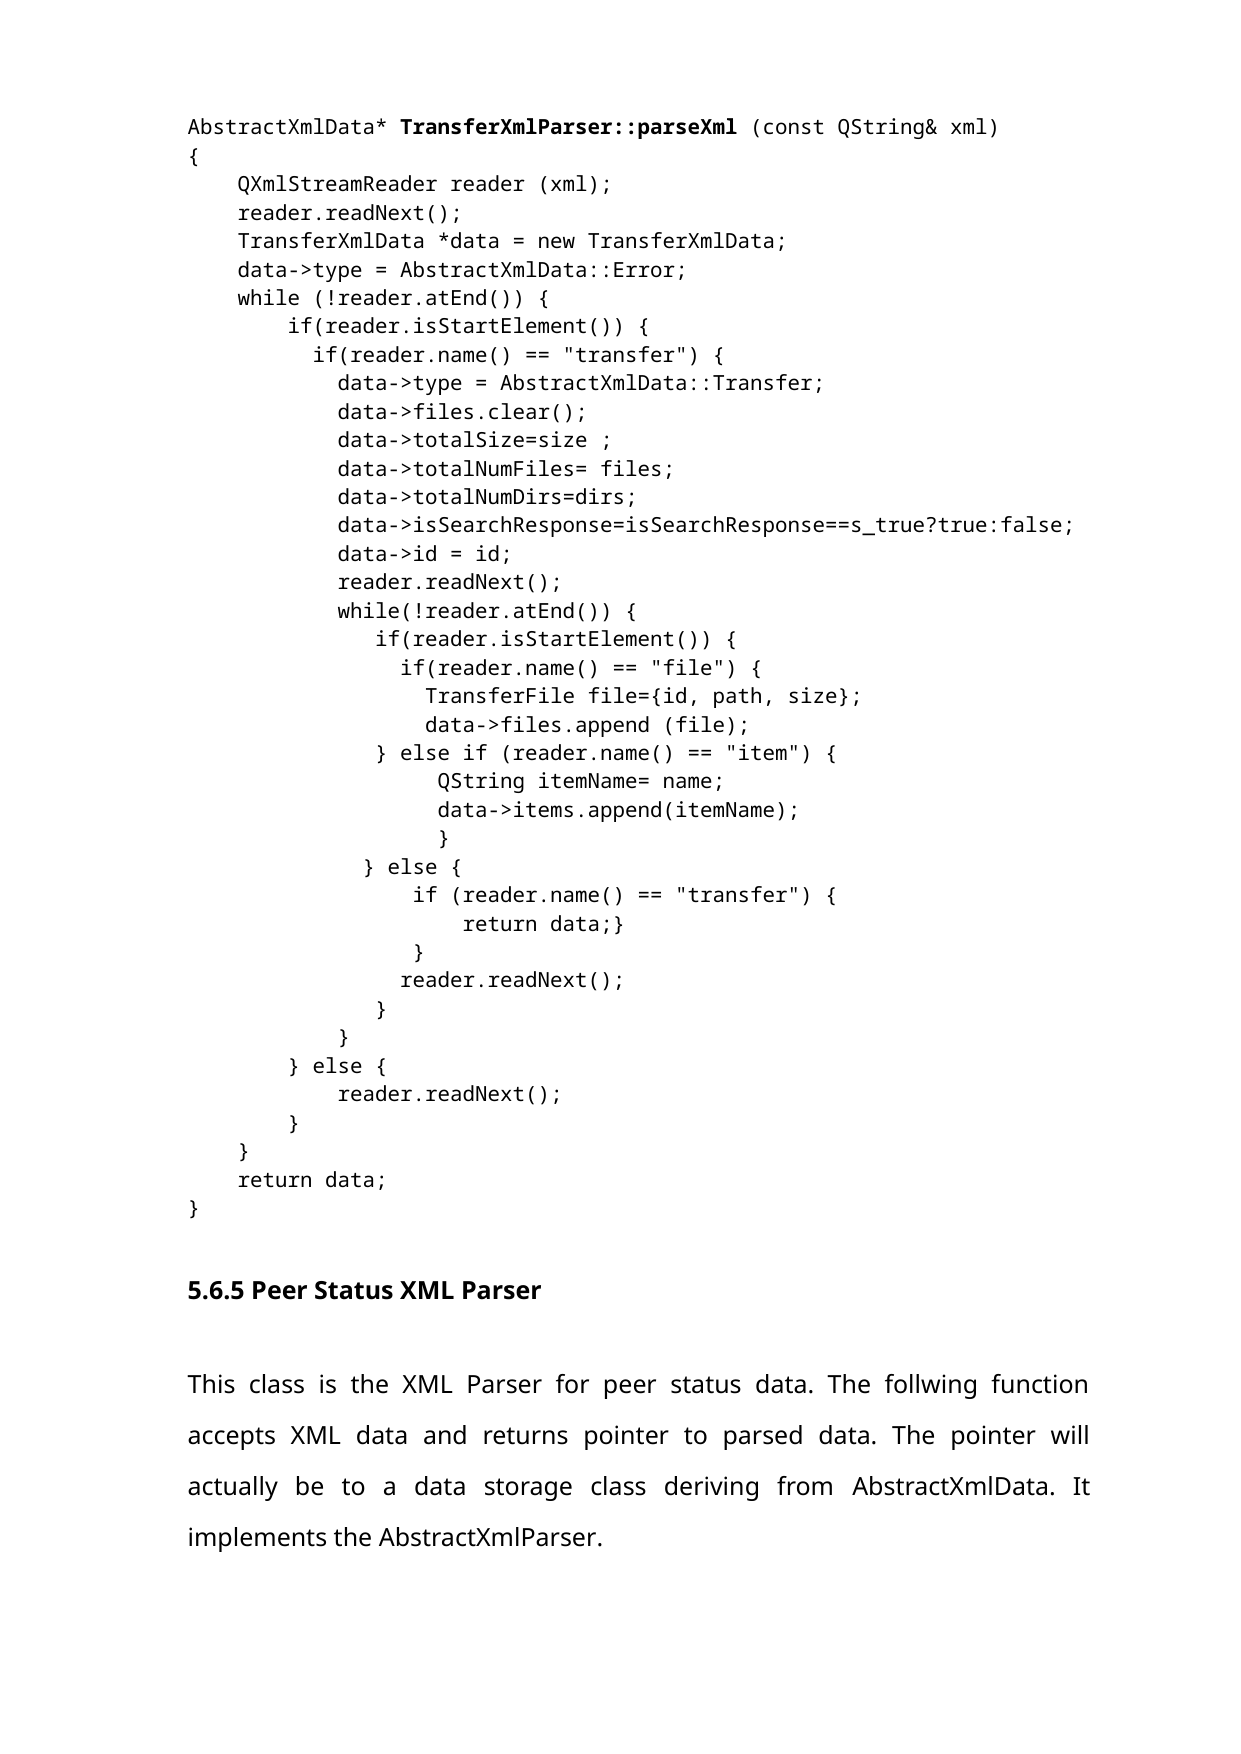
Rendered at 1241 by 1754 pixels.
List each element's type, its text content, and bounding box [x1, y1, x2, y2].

text data->totalNumFiles= files; [187, 454, 1091, 482]
text data->isSearchResponse=isSearchResponse==s_true?true:false; [187, 511, 1091, 539]
text data->items.append(itemName); [187, 795, 1091, 823]
text if (reader.name() == "transfer") { [187, 880, 1091, 909]
text } [187, 937, 1091, 966]
text if(reader.name() == "file") { [187, 653, 1091, 681]
text } [187, 1108, 1091, 1136]
text data->totalSize=size ; [187, 425, 1091, 454]
text 5.6.5 Peer Status XML Parser [187, 1273, 1091, 1307]
text } [187, 823, 1091, 852]
text while (!reader.atEnd()) { [187, 283, 1091, 312]
text QXmlStreamReader reader (xml); [187, 169, 1091, 198]
text reader.readNext(); [187, 966, 1091, 994]
text data->type = AbstractXmlData::Transfer; [187, 368, 1091, 397]
text } [187, 1193, 1091, 1222]
text data->files.clear(); [187, 397, 1091, 425]
text } [187, 1022, 1091, 1051]
text TransferXmlData *data = new TransferXmlData; [187, 226, 1091, 255]
text reader.readNext(); [187, 1079, 1091, 1108]
text if(reader.name() == "transfer") { [187, 340, 1091, 368]
text data->totalNumDirs=dirs; [187, 482, 1091, 511]
text while(!reader.atEnd()) { [187, 596, 1091, 624]
text } [187, 1136, 1091, 1165]
text QString itemName= name; [187, 767, 1091, 795]
text AbstractXmlData* TransferXmlParser::parseXml (const QString& xml) [187, 112, 1091, 141]
text return data;} [187, 909, 1091, 937]
text TransferFile file={id, path, size}; [187, 681, 1091, 710]
text if(reader.isStartElement()) { [187, 312, 1091, 340]
text data->type = AbstractXmlData::Error; [187, 255, 1091, 283]
text return data; [187, 1165, 1091, 1193]
text data->files.append (file); [187, 710, 1091, 738]
text data->id = id; [187, 539, 1091, 567]
text } else if (reader.name() == "item") { [187, 738, 1091, 767]
text } [187, 994, 1091, 1022]
text reader.readNext(); [187, 198, 1091, 226]
text { [187, 141, 1091, 169]
text This class is the XML Parser for peer status data. The follwing function accepts XML data and returns pointer to parsed data. The pointer will actually be to a data storage class deriving from AbstractXmlData. It implements the AbstractXmlParser. [187, 1366, 1091, 1553]
text reader.readNext(); [187, 567, 1091, 596]
text } else { [187, 1051, 1091, 1079]
text if(reader.isStartElement()) { [187, 624, 1091, 653]
text } else { [187, 852, 1091, 880]
